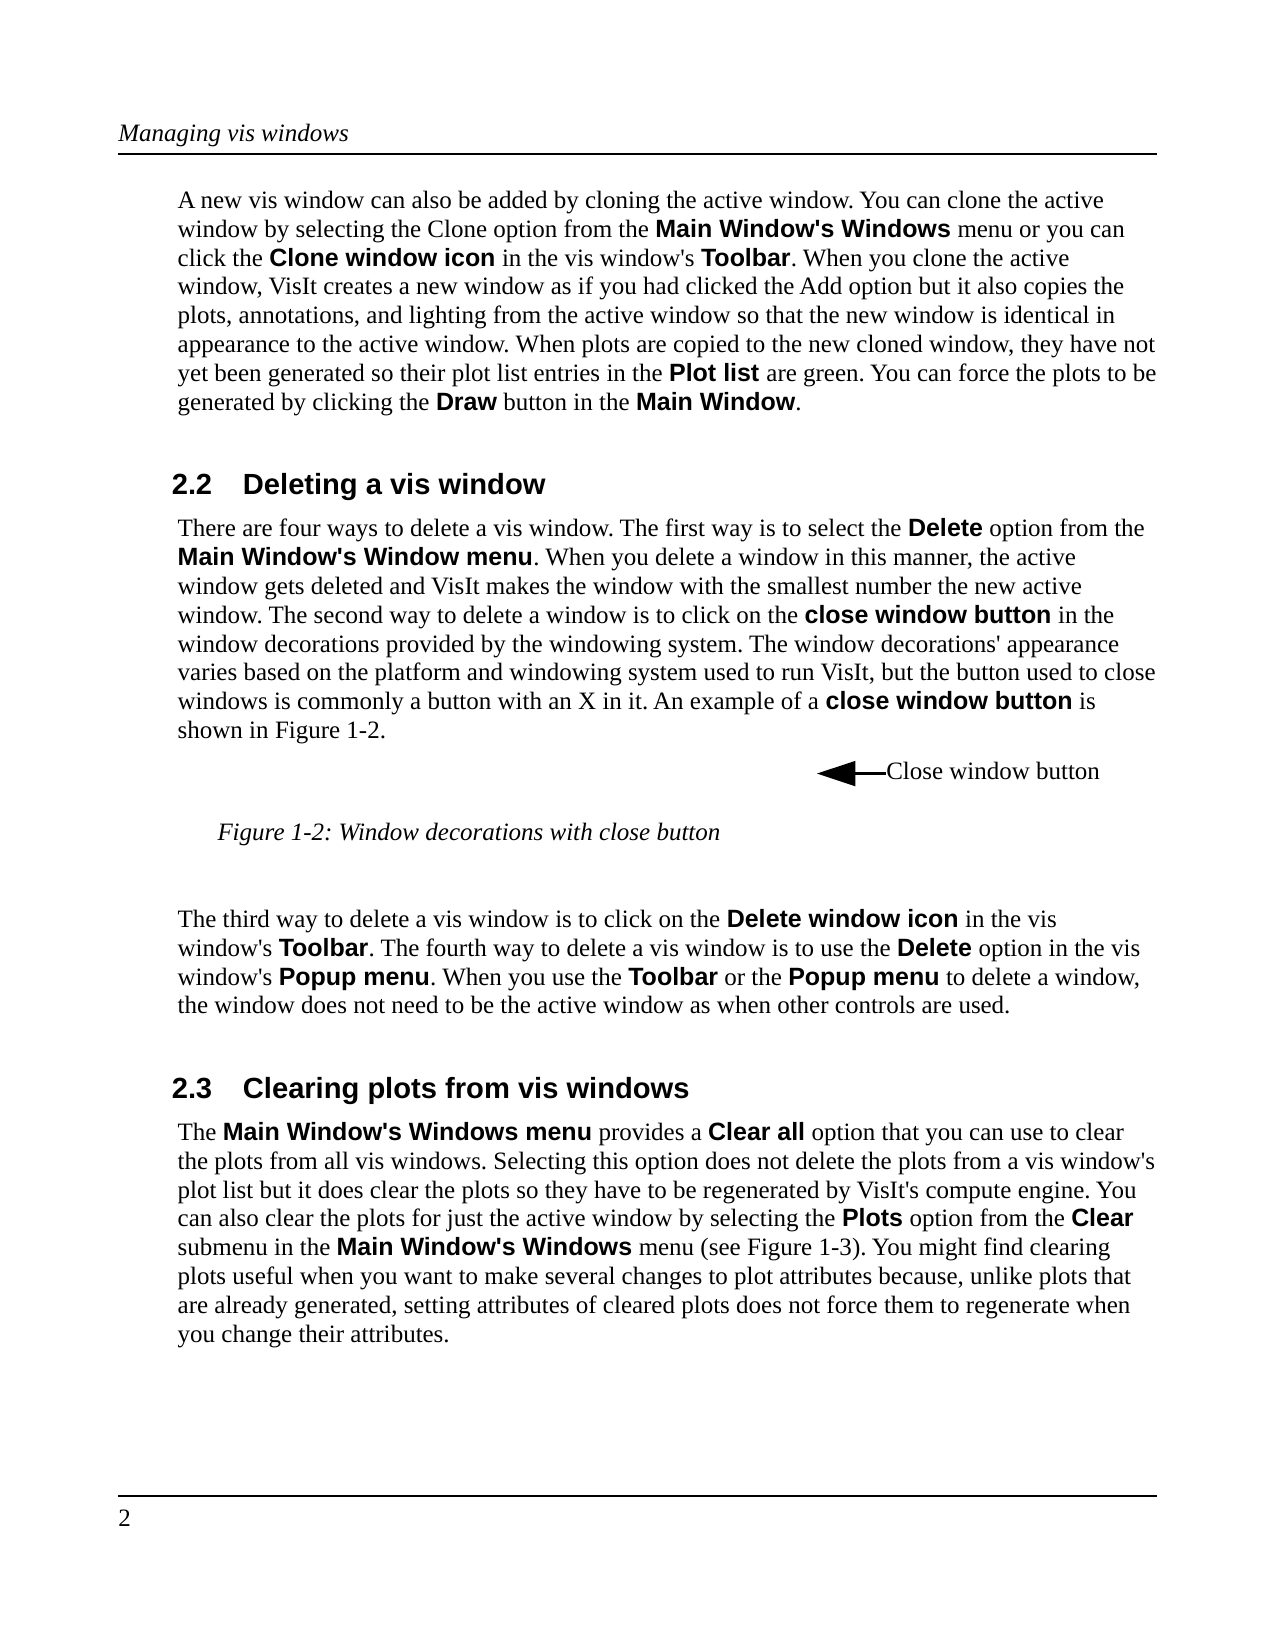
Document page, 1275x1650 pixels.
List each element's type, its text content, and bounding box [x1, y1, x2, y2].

text The Main Window's Windows menu provides a Clear all option that you can use to clear the plots from all vis windows. Selecting this option does not delete the plots from a vis window's plot list but it does clear the plots so they have to be regenerated by VisIt's compute engine. You can also clear the plots for just the active window by selecting the Plots option from the Clear submenu in the Main Window's Windows menu (see Figure 1-3). You might find clearing plots useful when you want to make several changes to plot attributes because, unlike plots that are already generated, setting attributes of cleared plots does not force them to regenerate when you change their attributes. [177, 1117, 1157, 1347]
text The third way to delete a vis window is to click on the Delete window icon in the vis window's Toolbar. The fourth way to delete a vis window is to use the Delete option in the vis window's Popup menu. When you use the Toolbar or the Popup menu to delete a window, the window does not need to be the active window as when other controls are used. [177, 771, 1157, 1019]
text [217, 846, 1117, 877]
subtitle Deleting a vis window [163, 467, 1157, 501]
text Figure 1-2: Window decorations with close button [217, 768, 1117, 846]
text A new vis window can also be added by cloning the active window. You can clone the active window by selecting the Clone option from the Main Window's Windows menu or you can click the Clone window icon in the vis window's Toolbar. When you clone the active window, VisIt creates a new window as if you had clicked the Add option but it also copies the plots, annotations, and lighting from the active window so that the new window is identical in appearance to the active window. When plots are copied to the new cloned window, they have not yet been generated so their plot list entries in the Plot list are green. You can force the plots to be generated by clicking the Draw button in the Main Window. [177, 185, 1157, 415]
text There are four ways to delete a vis window. The first way is to select the Delete option from the Main Window's Window menu. When you delete a window in this manner, the active window gets deleted and VisIt makes the window with the smallest number the new active window. The second way to delete a window is to click on the close window button in the window decorations provided by the windowing system. The window decorations' appearance varies based on the platform and windowing system used to run VisIt, but the button used to close windows is commonly a button with an X in it. An example of a close window button is shown in Figure 1-2. [177, 513, 1157, 744]
subtitle Clearing plots from vis windows [163, 1071, 1157, 1104]
